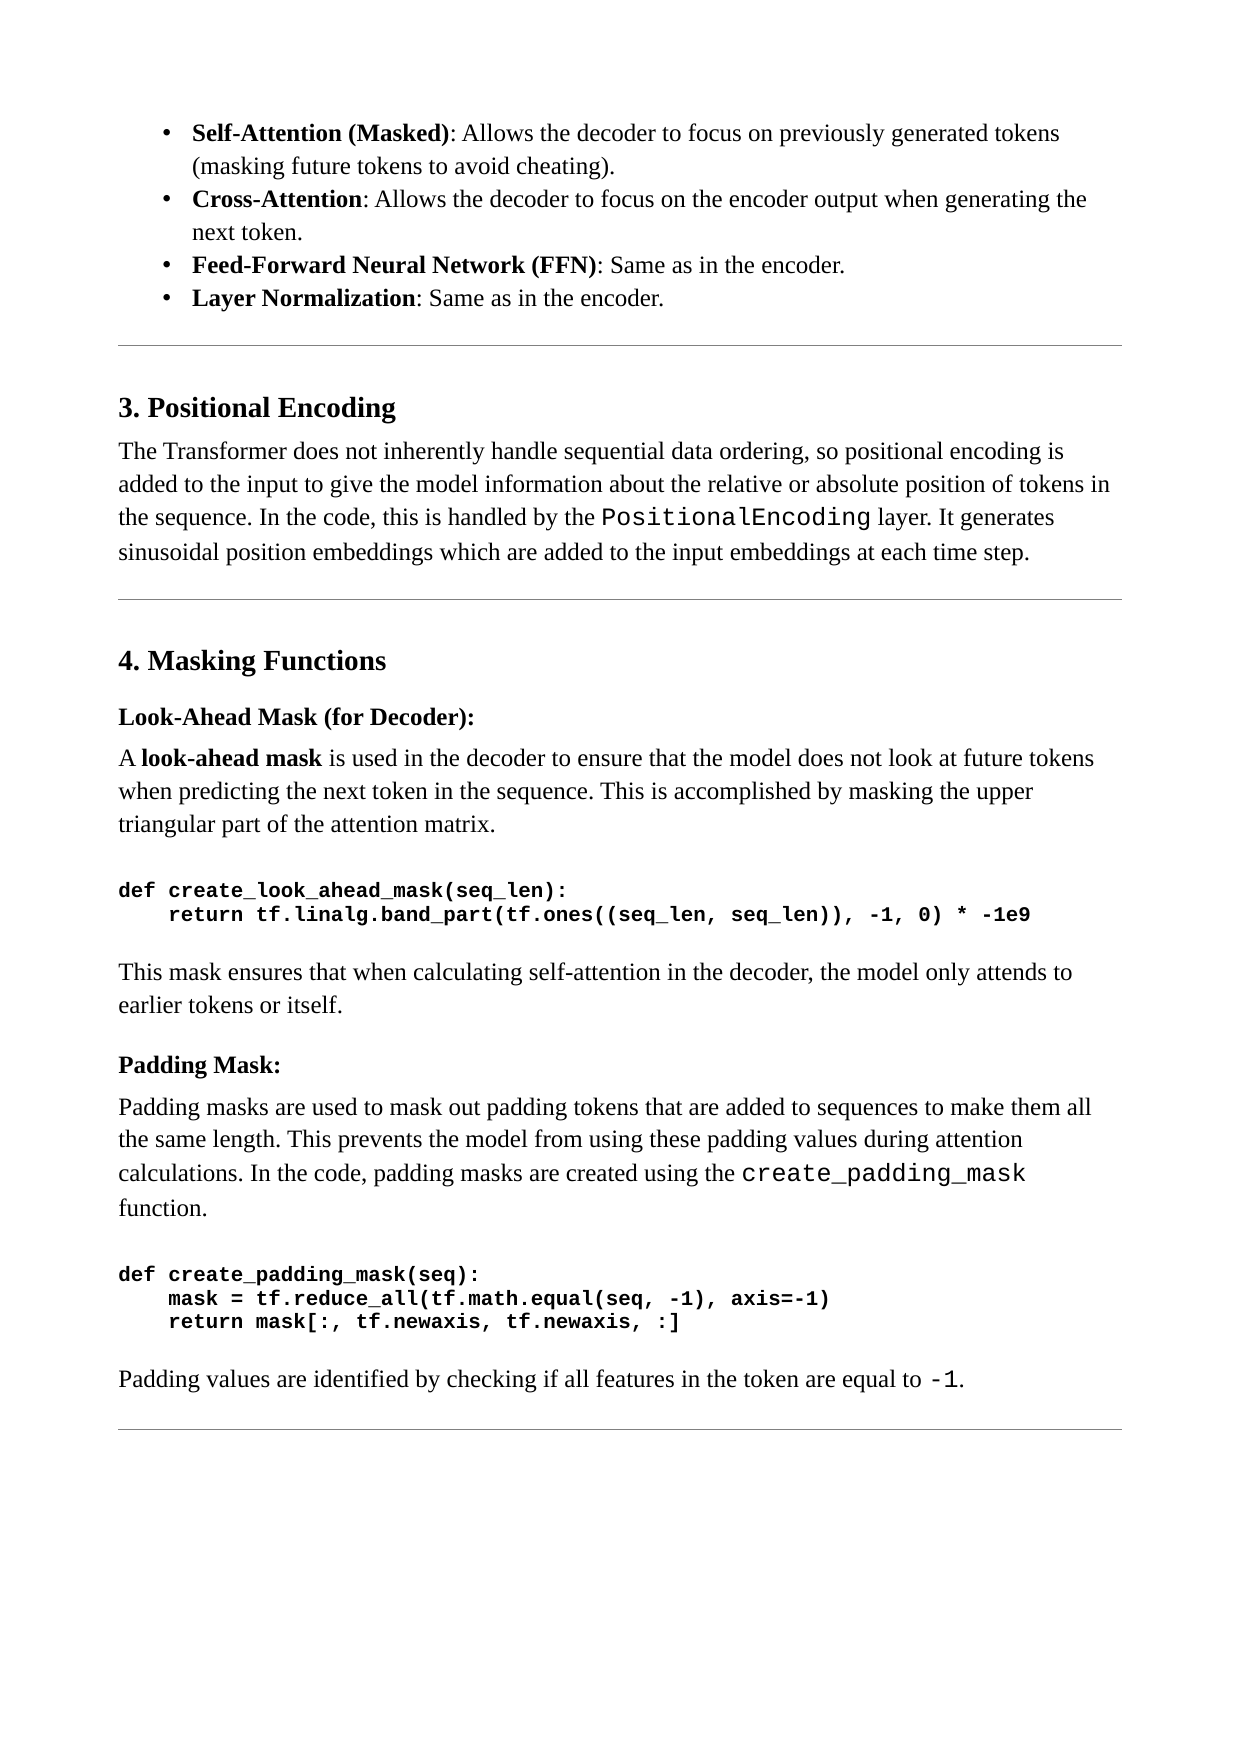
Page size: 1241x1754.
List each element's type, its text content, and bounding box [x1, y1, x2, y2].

subtitle 3. Positional Encoding [118, 390, 1122, 423]
list Feed-Forward Neural Network (FFN): Same as in the encoder. [162, 250, 1122, 279]
text def create_look_ahead_mask(seq_len): [118, 880, 1122, 904]
text return tf.linalg.band_part(tf.ones((seq_len, seq_len)), -1, 0) * -1e9 [118, 904, 1122, 928]
text Padding masks are used to mask out padding tokens that are added to sequences to make them all the same length. This prevents the model from using these padding values during attention calculations. In the code, padding masks are created using the create_padding_mask function. [118, 1092, 1122, 1221]
text return mask[:, tf.newaxis, tf.newaxis, :] [118, 1311, 1122, 1335]
text def create_padding_mask(seq): [118, 1264, 1122, 1288]
list Layer Normalization: Same as in the encoder. [162, 283, 1122, 312]
subtitle Look-Ahead Mask (for Decoder): [118, 702, 1122, 731]
text A look-ahead mask is used in the decoder to ensure that the model does not look at future tokens when predicting the next token in the sequence. This is accomplished by masking the upper triangular part of the attention matrix. [118, 743, 1122, 838]
text Padding values are identified by checking if all features in the token are equal to -1. [118, 1364, 1122, 1395]
list Self-Attention (Masked): Allows the decoder to focus on previously generated tokens (masking future tokens to avoid cheating). [162, 118, 1122, 180]
subtitle Padding Mask: [118, 1050, 1122, 1079]
text This mask ensures that when calculating self-attention in the decoder, the model only attends to earlier tokens or itself. [118, 957, 1122, 1019]
text The Transformer does not inherently handle sequential data ordering, so positional encoding is added to the input to give the model information about the relative or absolute position of tokens in the sequence. In the code, this is handled by the PositionalEncoding layer. It generates sinusoidal position embeddings which are added to the input embeddings at each time step. [118, 436, 1122, 566]
list Cross-Attention: Allows the decoder to focus on the encoder output when generating the next token. [162, 184, 1122, 246]
text mask = tf.reduce_all(tf.math.equal(seq, -1), axis=-1) [118, 1288, 1122, 1311]
subtitle 4. Masking Functions [118, 643, 1122, 677]
